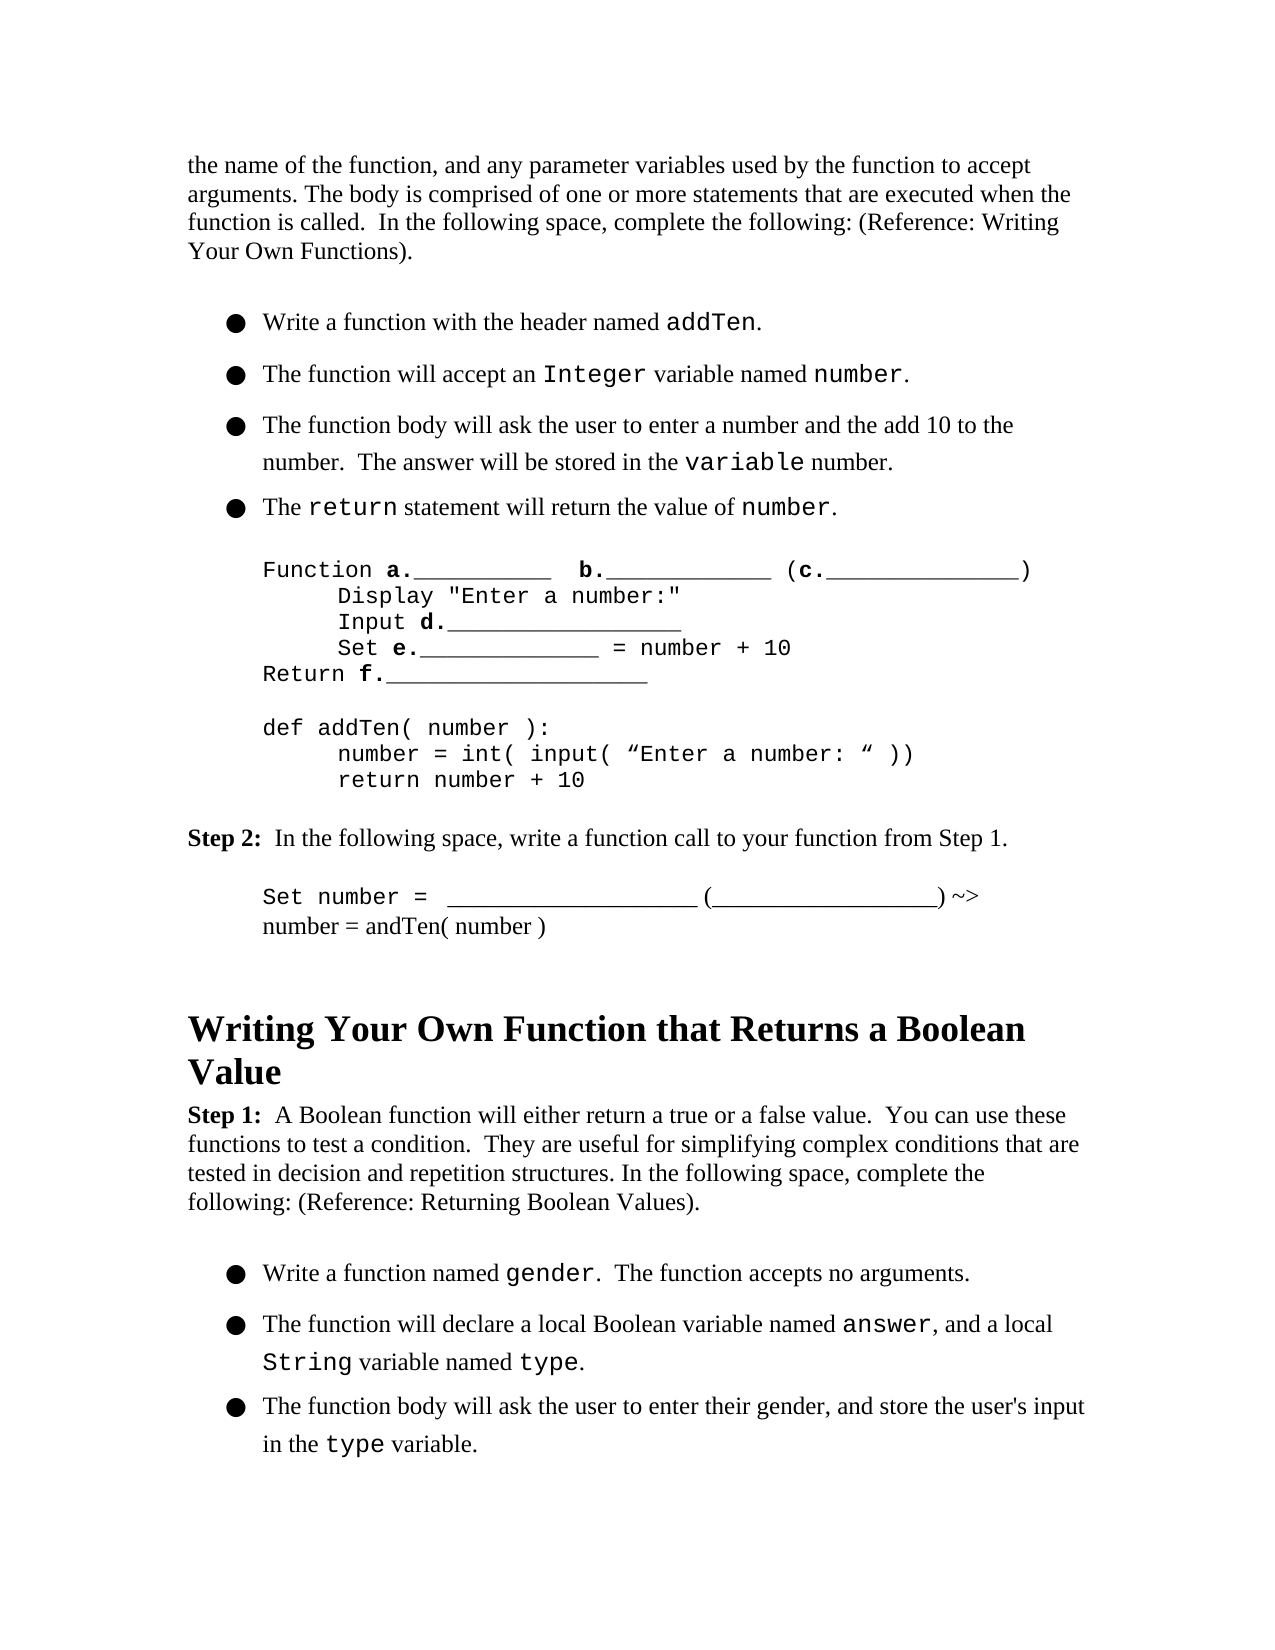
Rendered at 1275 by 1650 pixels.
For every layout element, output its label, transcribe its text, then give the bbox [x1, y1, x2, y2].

text Set number = ____________________ (__________________) ~> [187, 881, 1087, 911]
text return number + 10 [262, 769, 1087, 794]
text def addTen( number ): [262, 717, 1087, 743]
text Set e._____________ = number + 10 [262, 636, 1087, 662]
text Step 1: A Boolean function will either return a true or a false value. You can use these functions to test a condition. They are useful for simplifying complex conditions that are tested in decision and repetition structures. In the following space, complete the following: (Reference: Returning Boolean Values). [187, 1101, 1087, 1216]
list Write a function named gender. The function accepts no arguments. [225, 1244, 1087, 1296]
list The function body will ask the user to enter their gender, and store the user's input in the type variable. [225, 1378, 1087, 1460]
list The function will declare a local Boolean variable named answer, and a local String variable named type. [225, 1296, 1087, 1378]
text Input d._________________ [262, 610, 1087, 636]
list Write a function with the header named addTen. [225, 294, 1087, 345]
list The function body will ask the user to enter a number and the add 10 to the number. The answer will be stored in the variable number. [225, 396, 1087, 478]
text number = andTen( number ) [187, 911, 1087, 940]
text the name of the function, and any parameter variables used by the function to accept arguments. The body is comprised of one or more statements that are executed when the function is called. In the following space, complete the following: (Reference: Writing Your Own Functions). [187, 150, 1087, 265]
text Function a.__________ b.____________ (c.______________) [262, 558, 1087, 584]
subtitle Writing Your Own Function that Returns a Boolean Value [187, 1006, 1087, 1092]
text Return f.___________________ [262, 662, 1087, 688]
text Display "Enter a number:" [262, 584, 1087, 610]
list The function will accept an Integer variable named number. [225, 345, 1087, 396]
text number = int( input( “Enter a number: “ )) [262, 743, 1087, 769]
list The return statement will return the value of number. [225, 478, 1087, 529]
text Step 2: In the following space, write a function call to your function from Step 1. [187, 823, 1087, 852]
